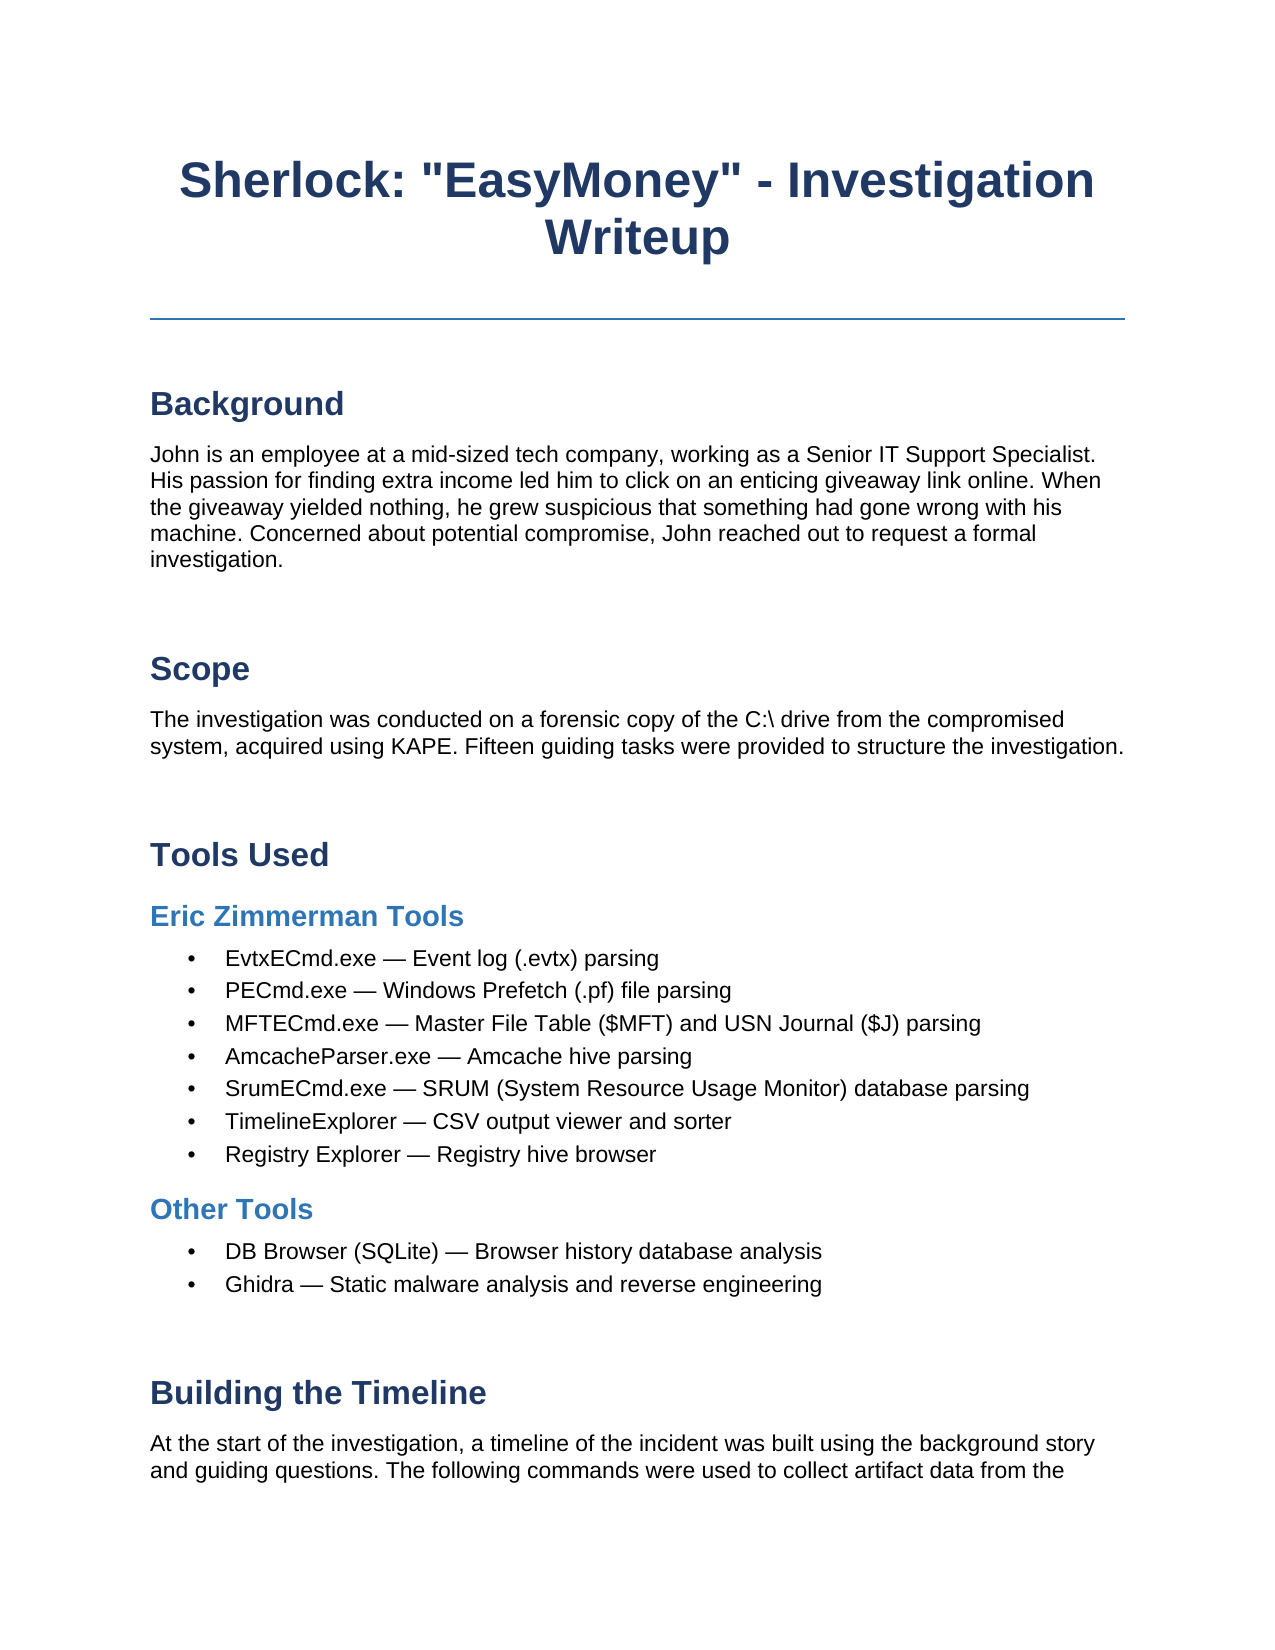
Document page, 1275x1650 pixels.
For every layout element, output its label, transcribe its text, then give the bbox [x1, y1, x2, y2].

list Registry Explorer — Registry hive browser [187, 1141, 1125, 1167]
subtitle Other Tools [150, 1192, 1125, 1225]
subtitle Building the Timeline [150, 1373, 1125, 1412]
subtitle Background [150, 384, 1125, 422]
text The investigation was conducted on a forensic copy of the C:\ drive from the compromised system, acquired using KAPE. Fifteen guiding tasks were provided to structure the investigation. [150, 706, 1125, 759]
subtitle Eric Zimmerman Tools [150, 899, 1125, 932]
list MFTECmd.exe — Master File Table ($MFT) and USN Journal ($J) parsing [187, 1010, 1125, 1036]
subtitle Scope [150, 649, 1125, 688]
subtitle Tools Used [150, 835, 1125, 874]
list Ghidra — Static malware analysis and reverse engineering [187, 1271, 1125, 1297]
list PECmd.exe — Windows Prefetch (.pf) file parsing [187, 977, 1125, 1004]
text At the start of the investigation, a timeline of the incident was built using the background story and guiding questions. The following commands were used to collect artifact data from the [150, 1430, 1125, 1483]
list TimelineExplorer — CSV output viewer and sorter [187, 1108, 1125, 1134]
list SrumECmd.exe — SRUM (System Resource Usage Monitor) database parsing [187, 1075, 1125, 1102]
list AmcacheParser.exe — Amcache hive parsing [187, 1043, 1125, 1069]
list EvtxECmd.exe — Event log (.evtx) parsing [187, 945, 1125, 971]
text John is an employee at a mid-sized tech company, working as a Senior IT Support Specialist. His passion for finding extra income led him to click on an enticing giveaway link online. When the giveaway yielded nothing, he grew suspicious that something had gone wrong with his machine. Concerned about potential compromise, John reached out to request a formal investigation. [150, 441, 1125, 573]
list DB Browser (SQLite) — Browser history database analysis [187, 1238, 1125, 1264]
text Sherlock: "EasyMoney" - Investigation Writeup [150, 150, 1125, 265]
